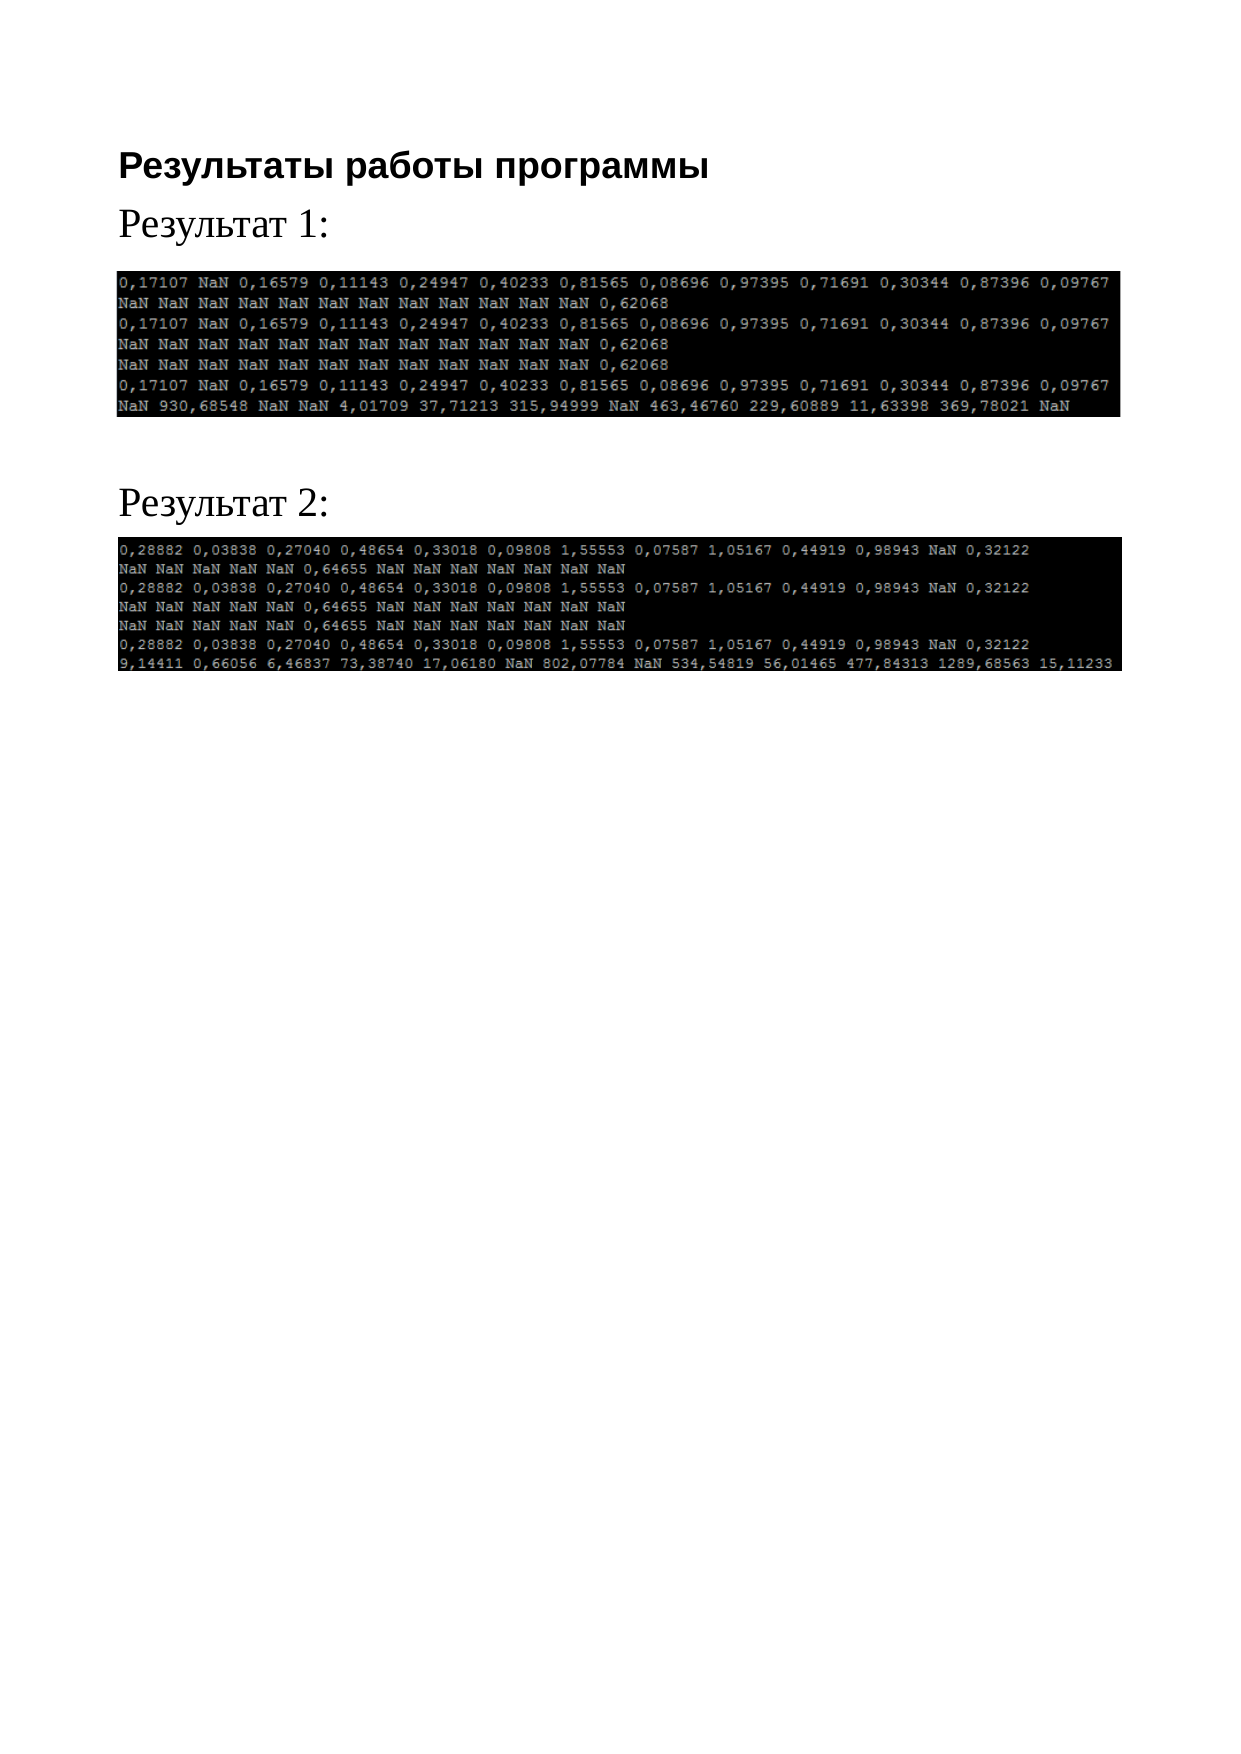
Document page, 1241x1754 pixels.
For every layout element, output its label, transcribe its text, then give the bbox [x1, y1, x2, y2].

subtitle Результаты работы программы [118, 143, 1122, 186]
text Результат 2: [118, 477, 1122, 525]
text Результат 1: [118, 199, 1122, 465]
